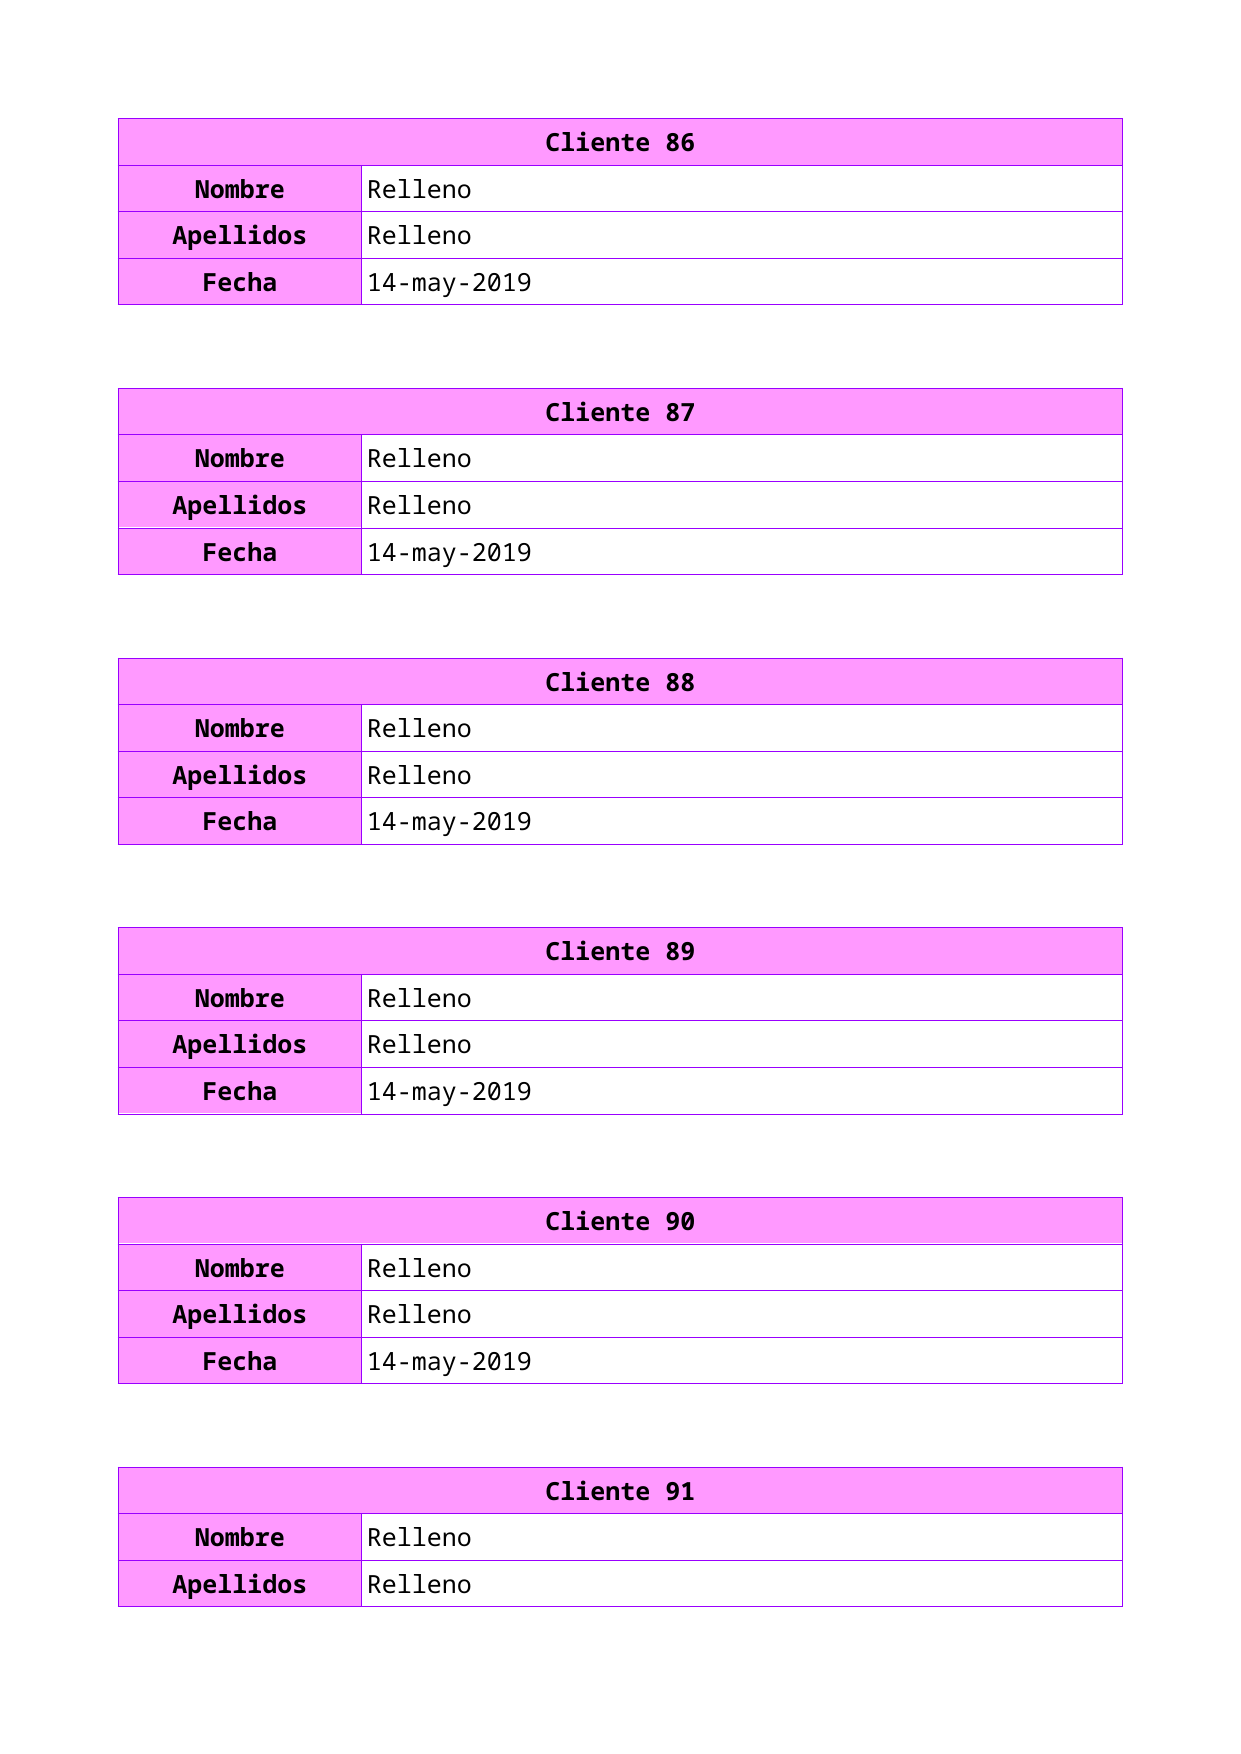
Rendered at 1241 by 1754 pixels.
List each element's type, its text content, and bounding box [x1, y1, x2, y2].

table_cell Relleno [362, 212, 1122, 258]
table_cell Relleno [362, 435, 1122, 481]
table_header Cliente 89 [119, 928, 1122, 974]
table_cell Relleno [362, 752, 1122, 797]
table_cell Apellidos [119, 752, 361, 797]
table_cell 14-may-2019 [362, 259, 1122, 304]
table_cell Relleno [362, 975, 1122, 1020]
table_cell Fecha [119, 259, 361, 304]
table_cell Relleno [362, 705, 1122, 751]
table_cell Nombre [119, 166, 361, 211]
table_cell Apellidos [119, 1561, 361, 1606]
table_header Cliente 87 [119, 389, 1122, 434]
table_cell Relleno [362, 166, 1122, 211]
table_cell Nombre [119, 1514, 361, 1560]
table_header Cliente 91 [119, 1468, 1122, 1513]
table_cell Relleno [362, 1514, 1122, 1560]
table_cell Apellidos [119, 482, 361, 527]
table_cell Apellidos [119, 1021, 361, 1067]
table_cell Nombre [119, 705, 361, 751]
table_header Cliente 88 [119, 659, 1122, 704]
table_cell Apellidos [119, 212, 361, 258]
table_header Cliente 90 [119, 1198, 1122, 1243]
table_cell Fecha [119, 529, 361, 574]
table_cell Nombre [119, 435, 361, 481]
table_cell 14-may-2019 [362, 529, 1122, 574]
table_cell Nombre [119, 1245, 361, 1290]
table_header Cliente 86 [119, 119, 1122, 165]
table_cell 14-may-2019 [362, 1338, 1122, 1383]
table_cell Relleno [362, 1245, 1122, 1290]
table_cell Nombre [119, 975, 361, 1020]
table_cell Fecha [119, 1338, 361, 1383]
table_cell Fecha [119, 1068, 361, 1113]
table_cell Fecha [119, 798, 361, 844]
table_cell Relleno [362, 1021, 1122, 1067]
table_cell Apellidos [119, 1291, 361, 1337]
table_cell 14-may-2019 [362, 1068, 1122, 1113]
table_cell Relleno [362, 1561, 1122, 1606]
table_cell Relleno [362, 1291, 1122, 1337]
table_cell 14-may-2019 [362, 798, 1122, 844]
table_cell Relleno [362, 482, 1122, 527]
